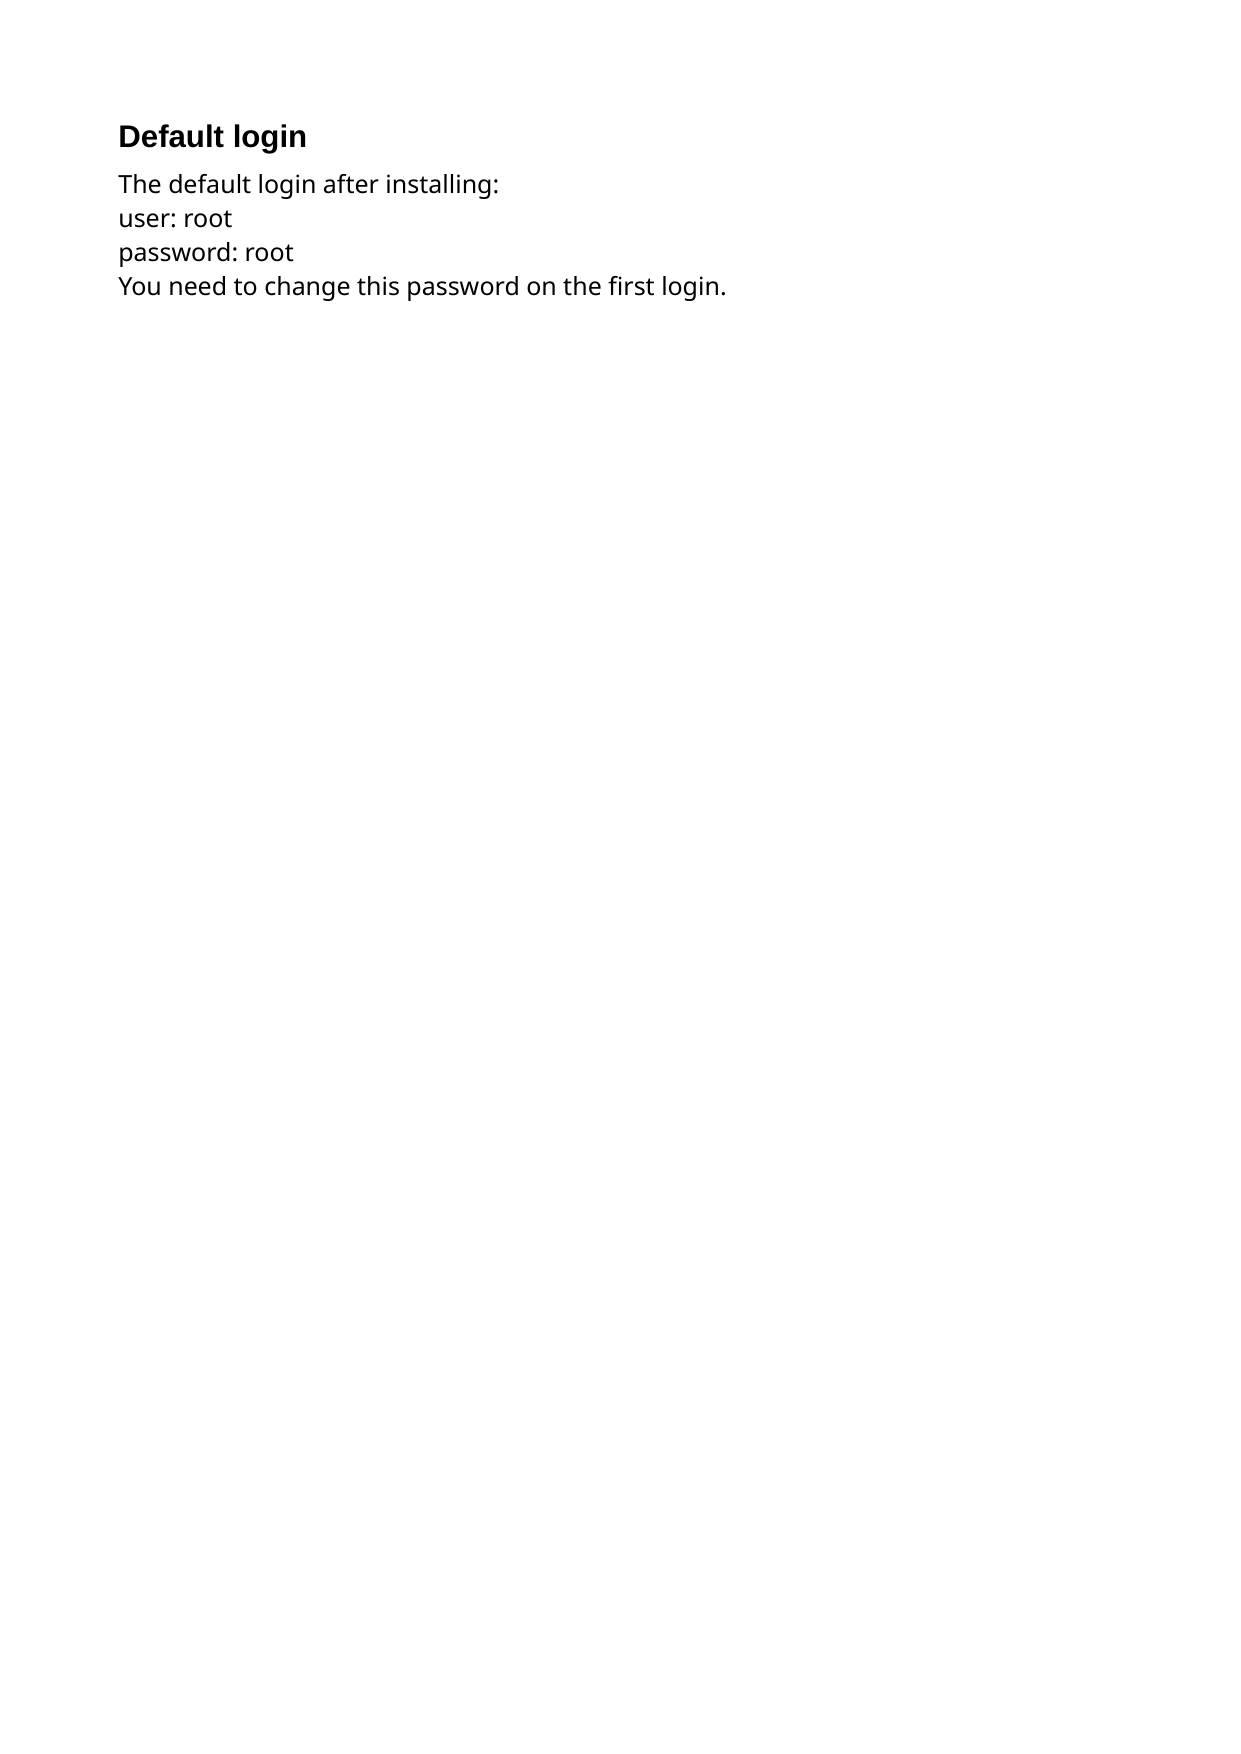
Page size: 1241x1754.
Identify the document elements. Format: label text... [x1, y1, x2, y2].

text password: root [118, 235, 1122, 269]
text user: root [118, 201, 1122, 235]
text The default login after installing: [118, 167, 1122, 201]
text You need to change this password on the first login. [118, 269, 1122, 303]
subtitle Default login [118, 118, 1122, 154]
